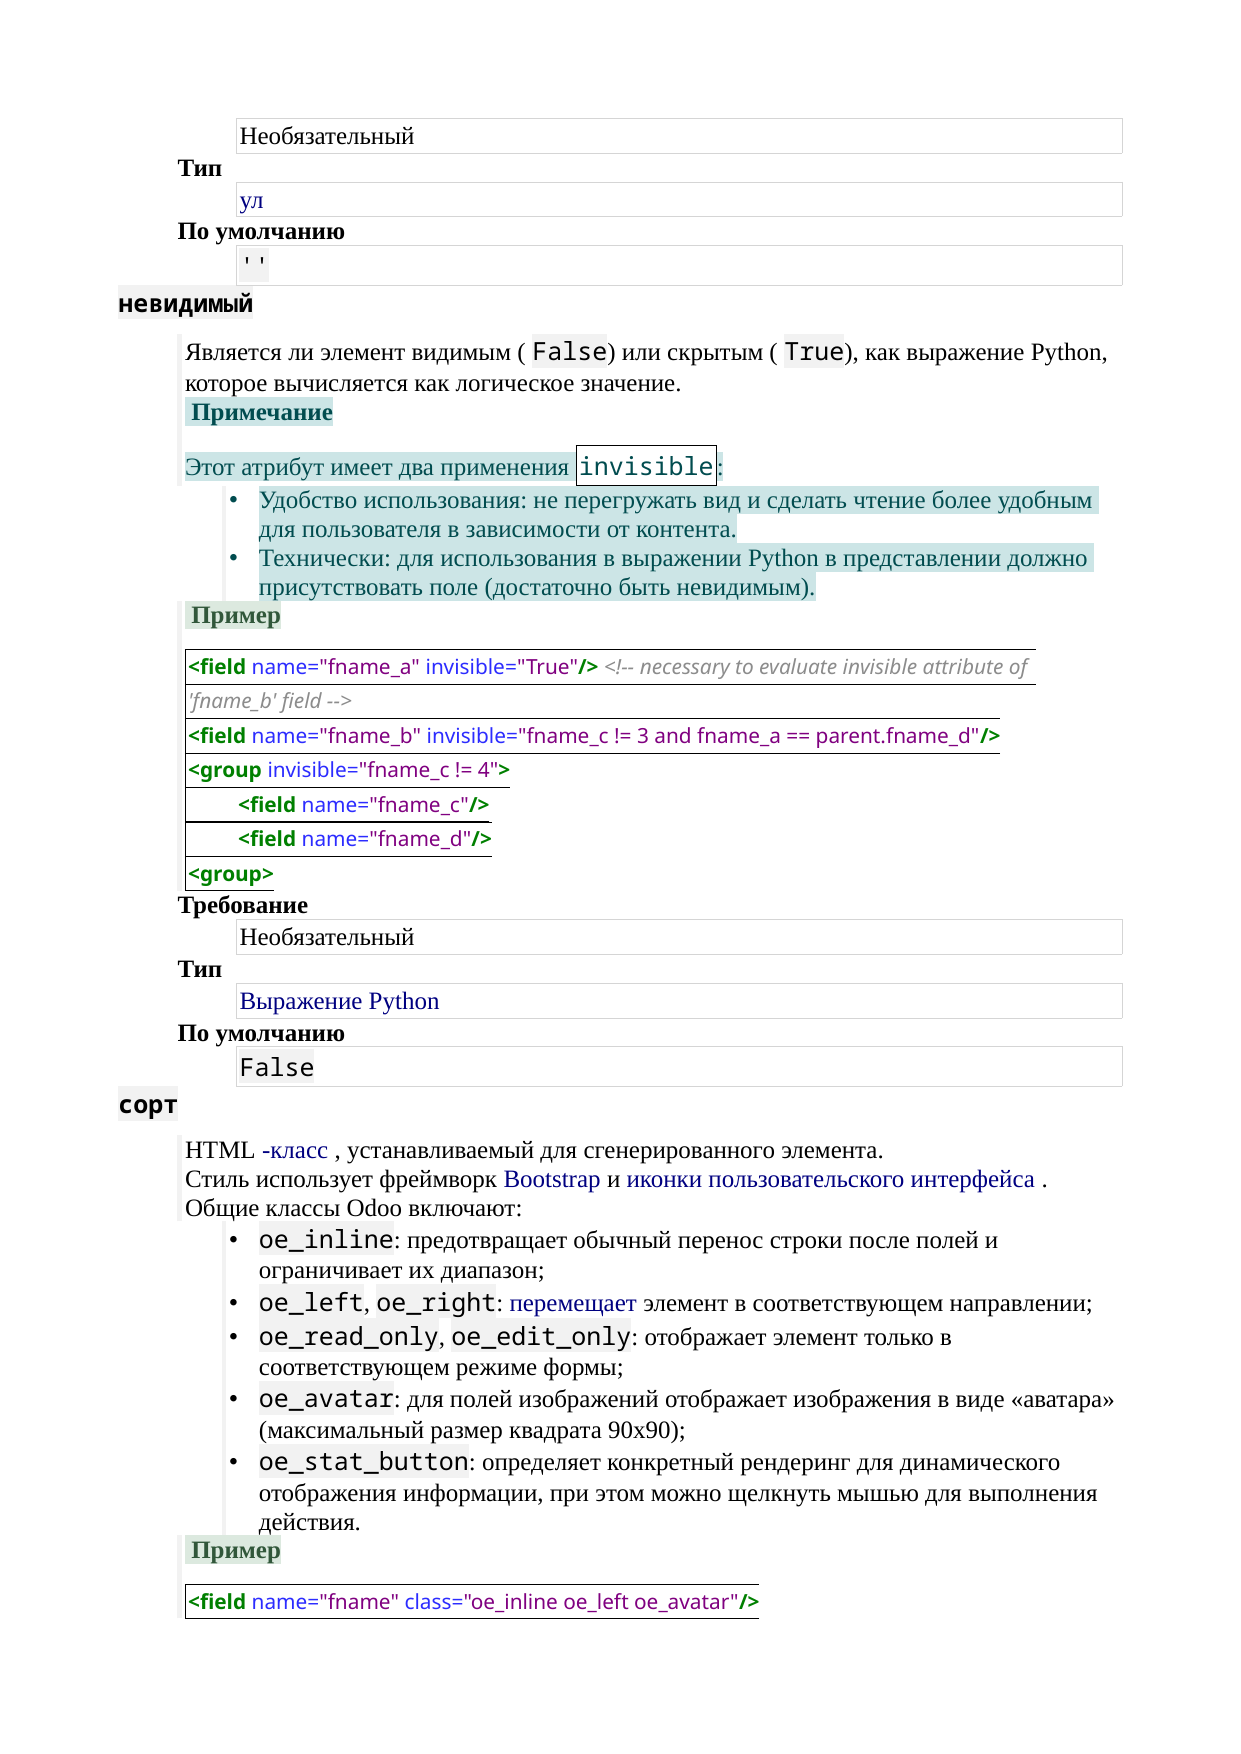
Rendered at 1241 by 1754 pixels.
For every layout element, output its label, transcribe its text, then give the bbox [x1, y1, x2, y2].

list Необязательный [237, 119, 1122, 153]
text <group> [186, 856, 1122, 891]
list oe_read_only, oe_edit_only: отображает элемент только в соответствующем режиме формы; [226, 1318, 1122, 1381]
text Примечание [182, 397, 1122, 426]
list '' [237, 246, 1122, 285]
subtitle невидимый [118, 285, 1122, 319]
list : [717, 445, 1122, 486]
subtitle Тип [177, 954, 1122, 983]
list False [237, 1047, 1122, 1086]
list Стиль использует фреймворк Bootstrap и иконки пользовательского интерфейса . Общие классы Odoo включают: [182, 1164, 1122, 1221]
list ул [237, 183, 1122, 216]
text <field name="fname" class="oe_inline oe_left oe_avatar"/> [186, 1584, 1122, 1618]
text <field name="fname_c"/> [186, 787, 1122, 822]
subtitle сорт [118, 1086, 1122, 1121]
list oe_avatar: для полей изображений отображает изображения в виде «аватара» (максимальный размер квадрата 90x90); [226, 1381, 1122, 1444]
list oe_left, oe_right: перемещает элемент в соответствующем направлении; [226, 1284, 1122, 1318]
list oe_stat_button: определяет конкретный рендеринг для динамического отображения информации, при этом можно щелкнуть мышью для выполнения действия. [226, 1444, 1122, 1535]
list Необязательный [237, 920, 1122, 954]
list Этот атрибут имеет два применения [182, 445, 576, 486]
list Выражение Python [237, 984, 1122, 1018]
list HTML -класс , устанавливаемый для сгенерированного элемента. [182, 1135, 1122, 1164]
subtitle Требование [177, 891, 1122, 919]
list oe_inline: предотвращает обычный перенос строки после полей и ограничивает их диапазон; [226, 1221, 1122, 1284]
text Пример [182, 1535, 1122, 1564]
text <field name="fname_b" invisible="fname_c != 3 and fname_a == parent.fname_d"/> [186, 718, 1122, 753]
text Пример [182, 601, 1122, 629]
subtitle Тип [177, 153, 1122, 182]
list invisible [577, 446, 716, 485]
text <field name="fname_d"/> [186, 822, 1122, 856]
subtitle По умолчанию [177, 216, 1122, 245]
text <group invisible="fname_c != 4"> [186, 753, 1122, 787]
subtitle По умолчанию [177, 1018, 1122, 1046]
text <field name="fname_a" invisible="True"/> <!-- necessary to evaluate invisible attribute of 'fname_b' field --> [186, 649, 1122, 718]
list Технически: для использования в выражении Python в представлении должно присутствовать поле (достаточно быть невидимым). [226, 543, 1122, 601]
list Является ли элемент видимым ( False) или скрытым ( True), как выражение Python, которое вычисляется как логическое значение. [182, 334, 1122, 397]
list Удобство использования: не перегружать вид и сделать чтение более удобным для пользователя в зависимости от контента. [226, 486, 1122, 543]
